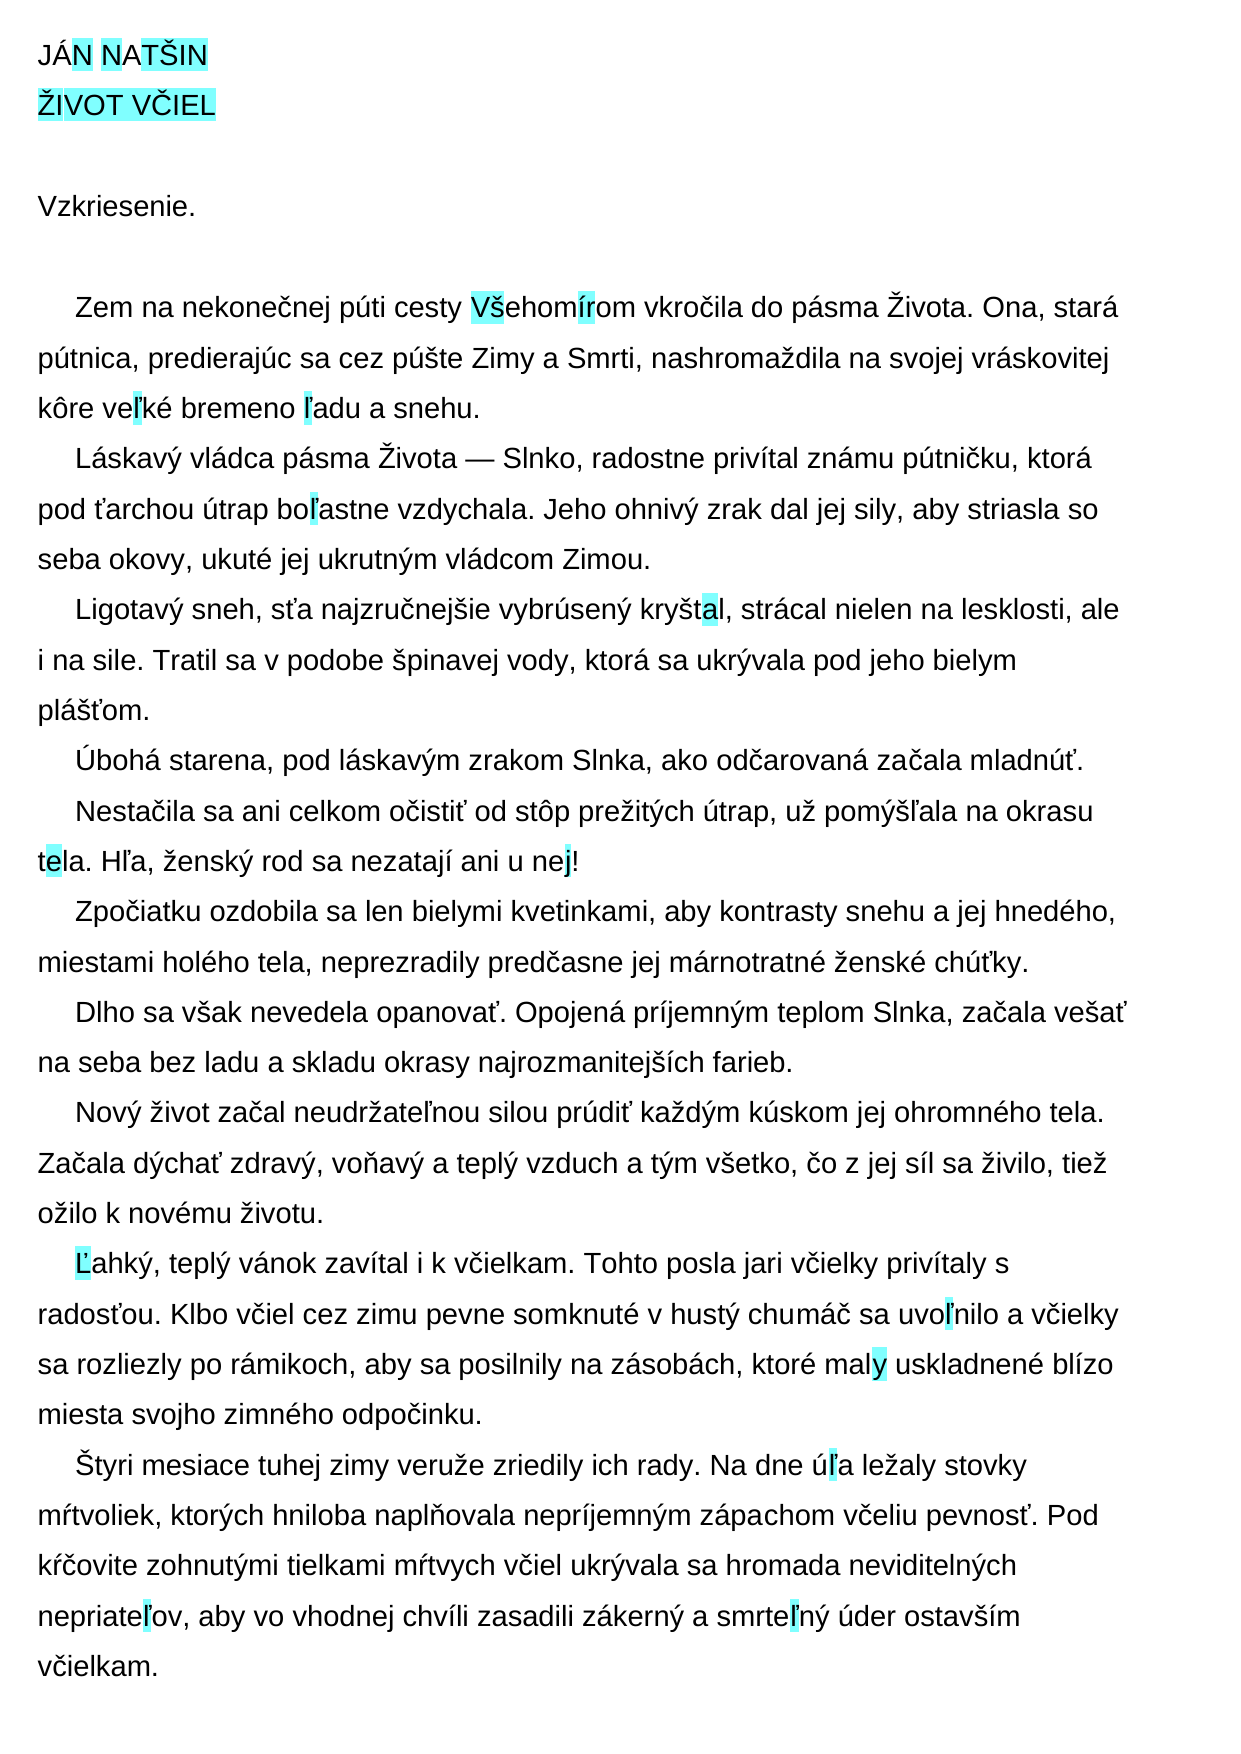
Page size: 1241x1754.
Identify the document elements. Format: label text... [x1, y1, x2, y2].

subtitle ŽIVOT VČIEL [37, 88, 1130, 121]
text Dlho sa však nevedela opanovať. Opojená príjemným teplom Slnka, začala vešať na seba bez ladu a skladu okrasy najrozmanitejších farieb. [37, 995, 1130, 1079]
text Zpočiatku ozdobila sa len bielymi kvetinkami, aby kontrasty snehu a jej hnedého, miestami holého tela, neprezradily predčasne jej márnotratné ženské chúťky. [37, 894, 1130, 978]
text Zem na nekonečnej púti cesty Všehomírom vkročila do pásma Života. Ona, stará pútnica, predierajúc sa cez púšte Zimy a Smrti, nashromaždila na svojej vráskovitej kôre veľké bremeno ľadu a snehu. [37, 291, 1130, 425]
text Nestačila sa ani celkom očistiť od stôp prežitých útrap, už pomýšľala na okrasu tela. Hľa, ženský rod sa nezatají ani u nej! [37, 794, 1130, 877]
text Ligotavý sneh, sťa najzručnejšie vybrúsený kryštal, strácal nielen na lesklosti, ale i na sile. Tratil sa v podobe špinavej vody, ktorá sa ukrývala pod jeho bielym plášťom. [37, 592, 1130, 727]
text Ľahký, teplý vánok zavítal i k včielkam. Tohto posla jari včielky privítaly s radosťou. Klbo včiel cez zimu pevne somknuté v hustý chu­máč sa uvoľnilo a včielky sa rozliezly po rámikoch, aby sa posilnily na zásobách, ktoré maly uskladnené blízo miesta svojho zimného odpočinku. [37, 1246, 1130, 1431]
text Štyri mesiace tuhej zimy veruže zriedily ich rady. Na dne úľa ležaly stovky mŕtvoliek, ktorých hniloba naplňovala nepríjemným zápa­chom včeliu pevnosť. Pod kŕčovite zohnutými tielkami mŕtvych včiel ukrývala sa hromada neviditelných nepriateľov, aby vo vhodnej chvíli zasadili zákerný a smrteľný úder ostavším včielkam. [37, 1448, 1130, 1682]
text JÁN NATŠIN [37, 37, 1130, 71]
text Úbohá starena, pod láskavým zrakom Slnka, ako odčarovaná za­čala mladnúť. [37, 743, 1130, 777]
text Láskavý vládca pásma Života — Slnko, radostne privítal známu pútničku, ktorá pod ťarchou útrap boľastne vzdychala. Jeho ohnivý zrak dal jej sily, aby striasla so seba okovy, ukuté jej ukrutným vládcom Zimou. [37, 441, 1130, 576]
text Vzkriesenie. [37, 189, 1130, 223]
text Nový život začal neudržateľnou silou prúdiť každým kúskom jej ohromného tela. Začala dýchať zdravý, voňavý a teplý vzduch a tým všetko, čo z jej síl sa živilo, tiež ožilo k novému životu. [37, 1096, 1130, 1230]
